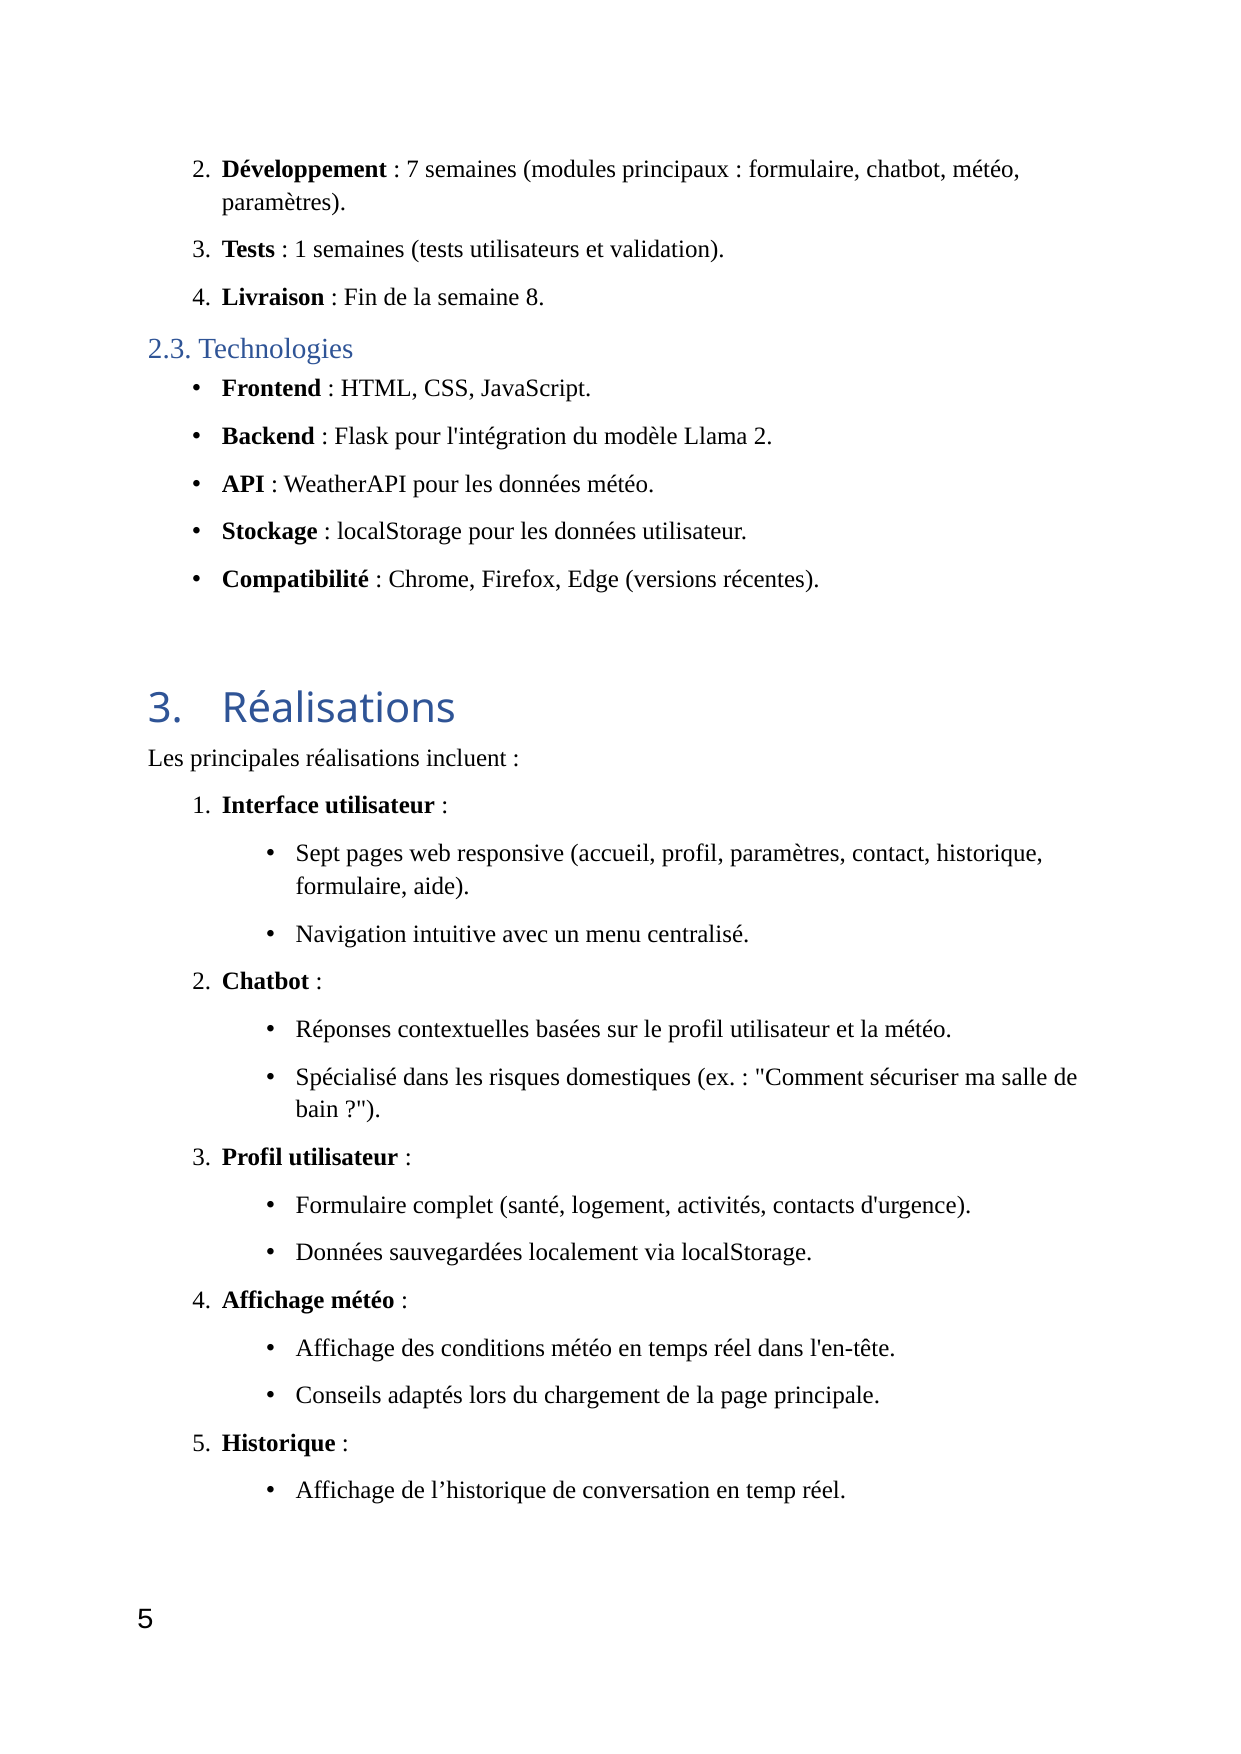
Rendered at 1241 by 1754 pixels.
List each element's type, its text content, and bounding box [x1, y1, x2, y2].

list Affichage météo : [192, 1285, 1092, 1314]
list Conseils adaptés lors du chargement de la page principale. [266, 1380, 1092, 1409]
list Navigation intuitive avec un menu centralisé. [266, 919, 1092, 947]
list Sept pages web responsive (accueil, profil, paramètres, contact, historique, formulaire, aide). [266, 838, 1092, 900]
list Développement : 7 semaines (modules principaux : formulaire, chatbot, météo, paramètres). [192, 154, 1092, 216]
list Historique : [192, 1428, 1092, 1457]
list Réponses contextuelles basées sur le profil utilisateur et la météo. [266, 1014, 1092, 1043]
list Compatibilité : Chrome, Firefox, Edge (versions récentes). [192, 564, 1092, 593]
list Formulaire complet (santé, logement, activités, contacts d'urgence). [266, 1190, 1092, 1218]
list Tests : 1 semaines (tests utilisateurs et validation). [192, 234, 1092, 263]
list Backend : Flask pour l'intégration du modèle Llama 2. [192, 421, 1092, 450]
list Profil utilisateur : [192, 1142, 1092, 1171]
list Données sauvegardées localement via localStorage. [266, 1237, 1092, 1266]
list Affichage des conditions météo en temps réel dans l'en-tête. [266, 1333, 1092, 1361]
list Affichage de l’historique de conversation en temp réel. [266, 1475, 1092, 1504]
list Frontend : HTML, CSS, JavaScript. [192, 373, 1092, 402]
text Les principales réalisations incluent : [148, 743, 1092, 772]
list Stockage : localStorage pour les données utilisateur. [192, 516, 1092, 545]
list Chatbot : [192, 966, 1092, 995]
list API : WeatherAPI pour les données météo. [192, 469, 1092, 497]
subtitle Réalisations [148, 678, 1092, 734]
list Interface utilisateur : [192, 791, 1092, 819]
list Spécialisé dans les risques domestiques (ex. : "Comment sécuriser ma salle de bain ?"). [266, 1062, 1092, 1123]
subtitle 2.3. Technologies [148, 332, 1092, 365]
list Livraison : Fin de la semaine 8. [192, 282, 1092, 311]
